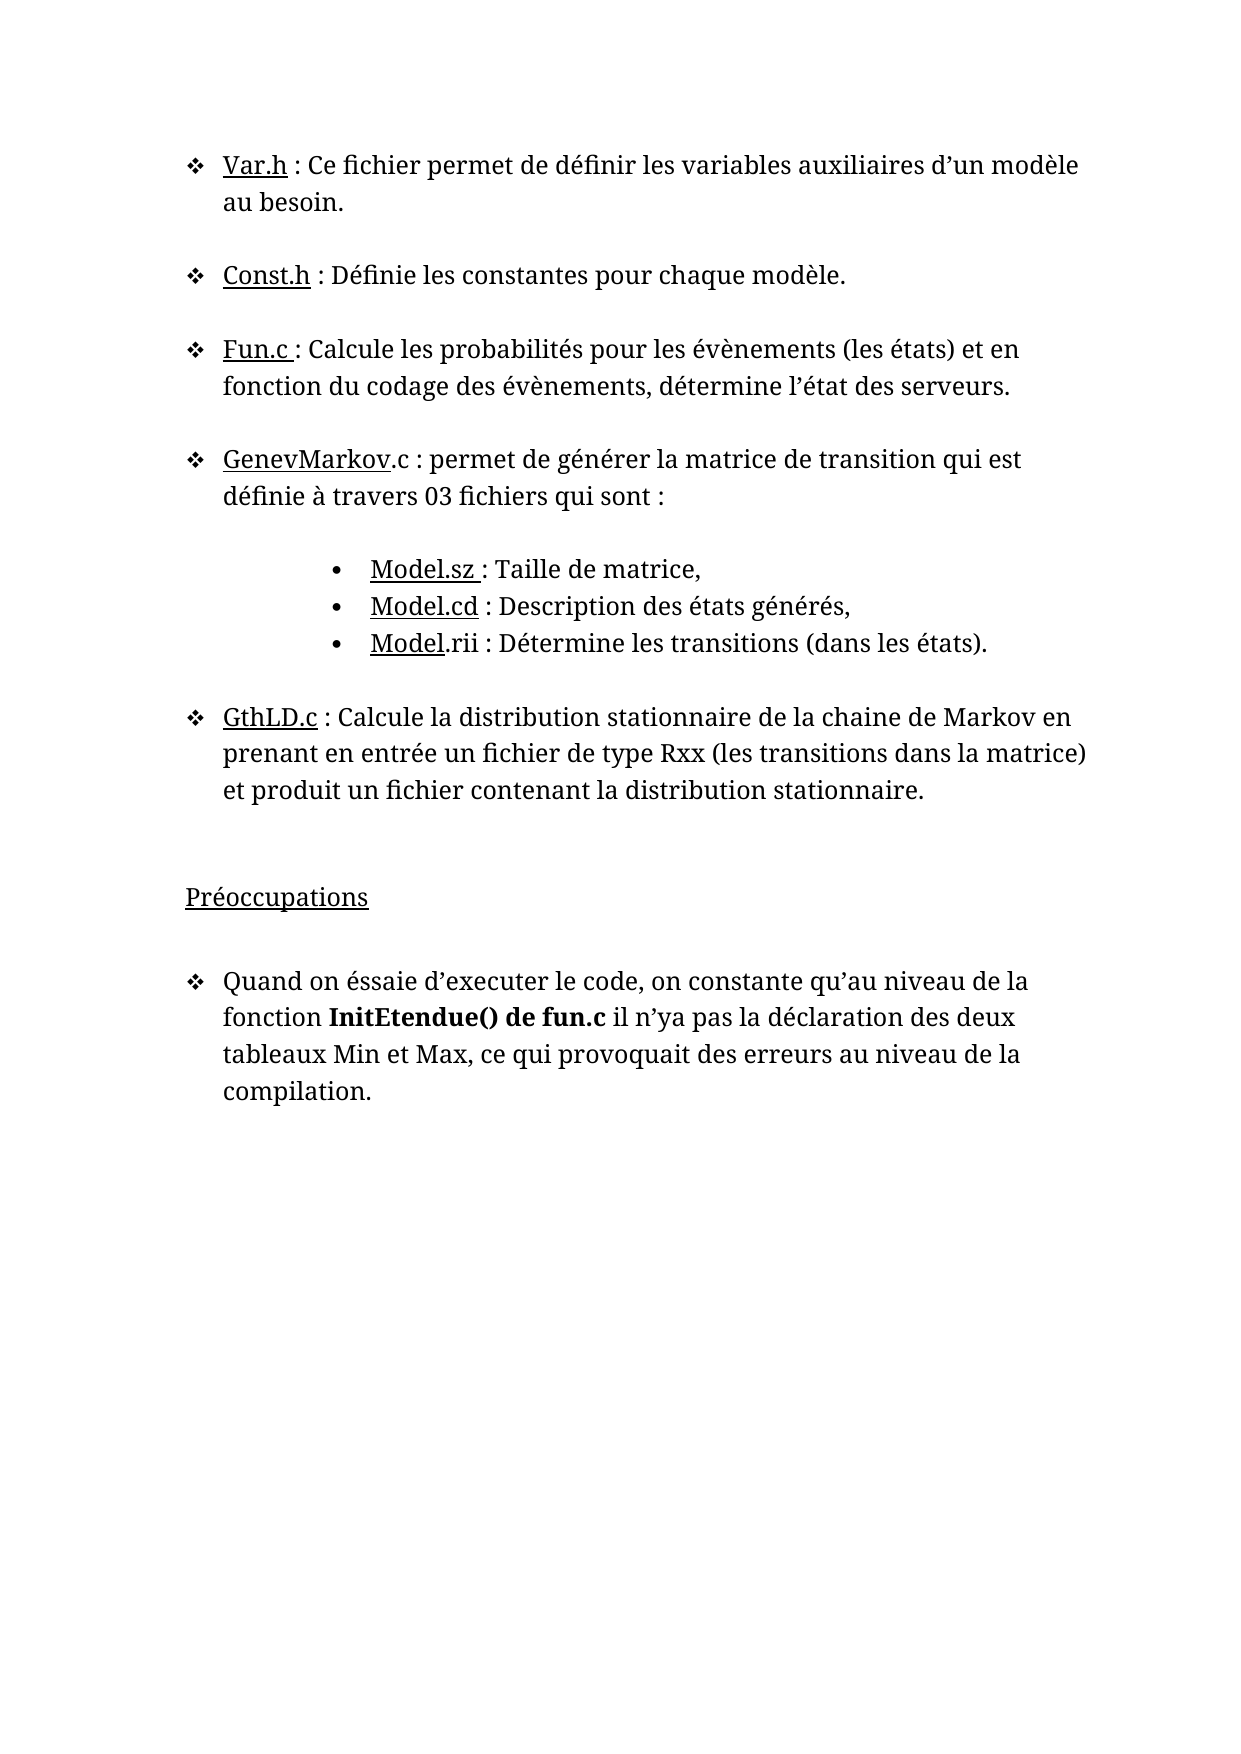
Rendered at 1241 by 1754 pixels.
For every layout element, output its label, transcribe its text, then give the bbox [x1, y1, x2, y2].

list Fun.c : Calcule les probabilités pour les évènements (les états) et en fonction du codage des évènements, détermine l’état des serveurs. [185, 331, 1093, 402]
list Model.sz : Taille de matrice, [333, 552, 1093, 586]
list GthLD.c : Calcule la distribution stationnaire de la chaine de Markov en prenant en entrée un fichier de type Rxx (les transitions dans la matrice) et produit un fichier contenant la distribution stationnaire. [185, 699, 1093, 807]
list Quand on éssaie d’executer le code, on constante qu’au niveau de la fonction InitEtendue() de fun.c il n’ya pas la déclaration des deux tableaux Min et Max, ce qui provoquait des erreurs au niveau de la compilation. [185, 963, 1093, 1108]
list Const.h : Définie les constantes pour chaque modèle. [185, 258, 1093, 292]
list Var.h : Ce fichier permet de définir les variables auxiliaires d’un modèle au besoin. [185, 148, 1093, 218]
list Model.cd : Description des états générés, [333, 589, 1093, 623]
text Préoccupations [185, 879, 1093, 914]
list GenevMarkov.c : permet de générer la matrice de transition qui est définie à travers 03 fichiers qui sont : [185, 442, 1093, 513]
list Model.rii : Détermine les transitions (dans les états). [333, 626, 1093, 660]
